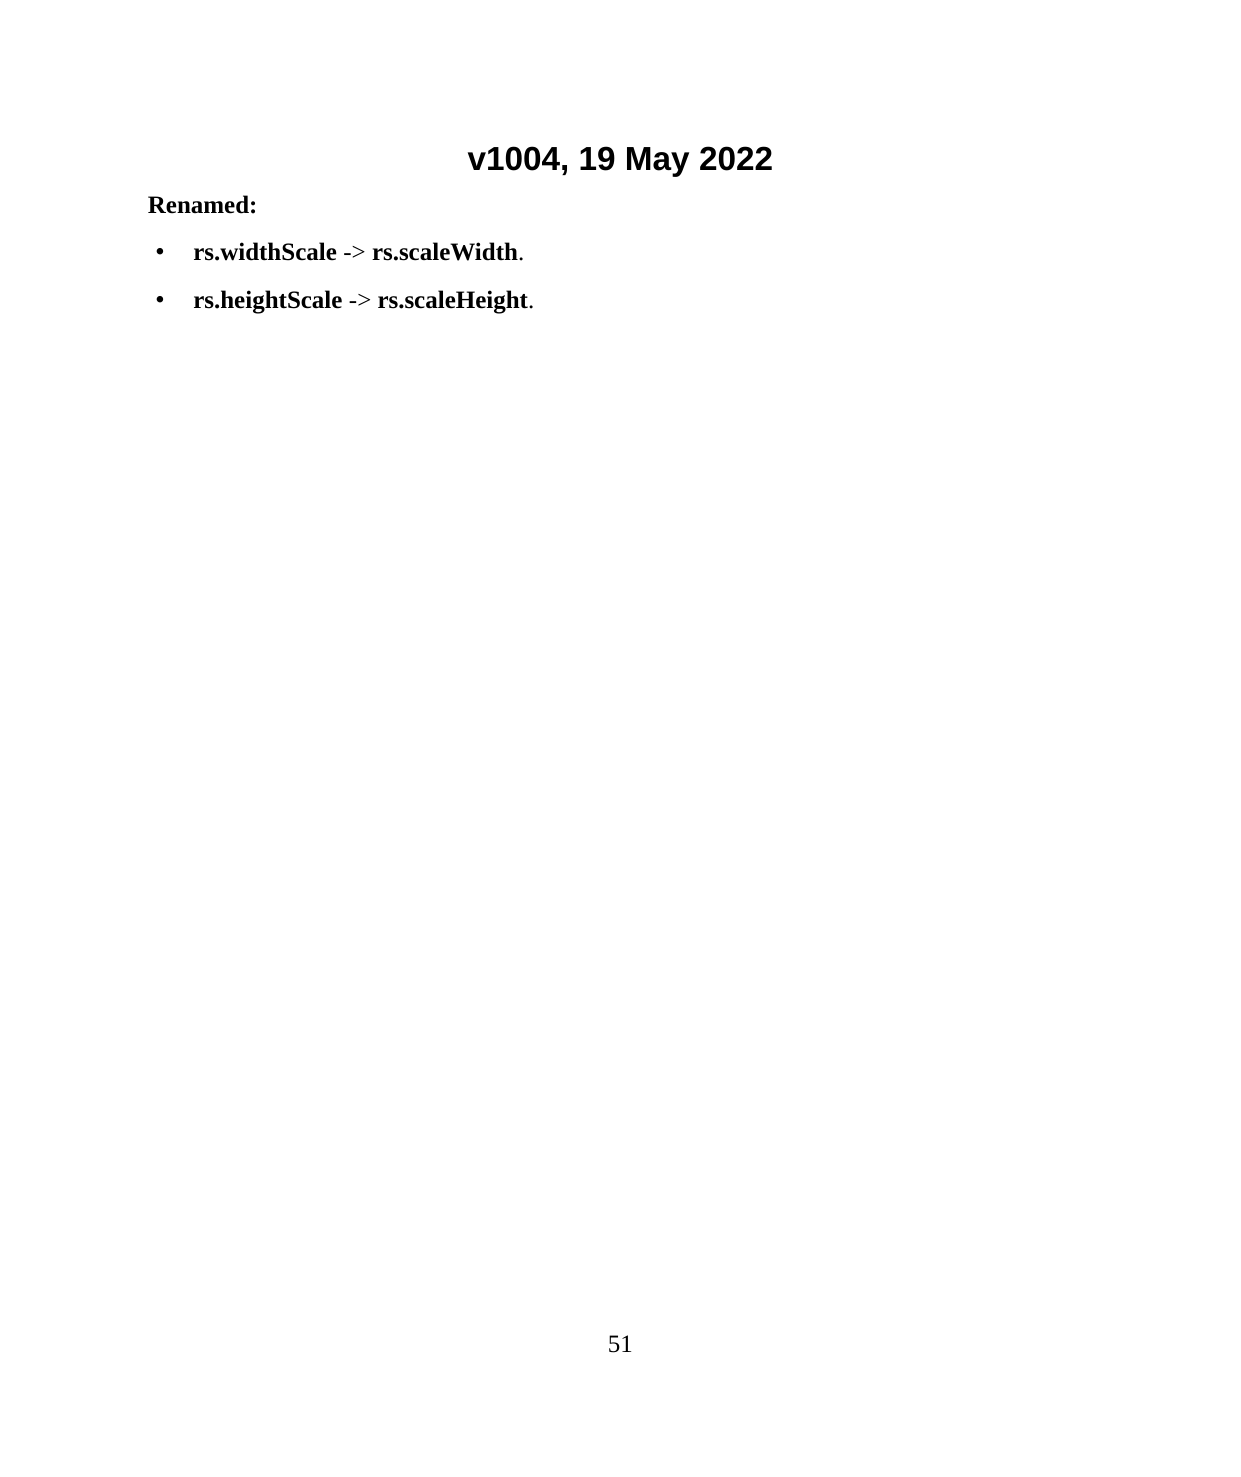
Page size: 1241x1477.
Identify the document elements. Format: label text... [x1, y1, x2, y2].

list rs.widthScale -> rs.scaleWidth. [156, 237, 1122, 266]
subtitle v1004, 19 May 2022 [118, 139, 1122, 177]
list rs.heightScale -> rs.scaleHeight. [156, 285, 1122, 314]
text Renamed: [118, 190, 1122, 219]
